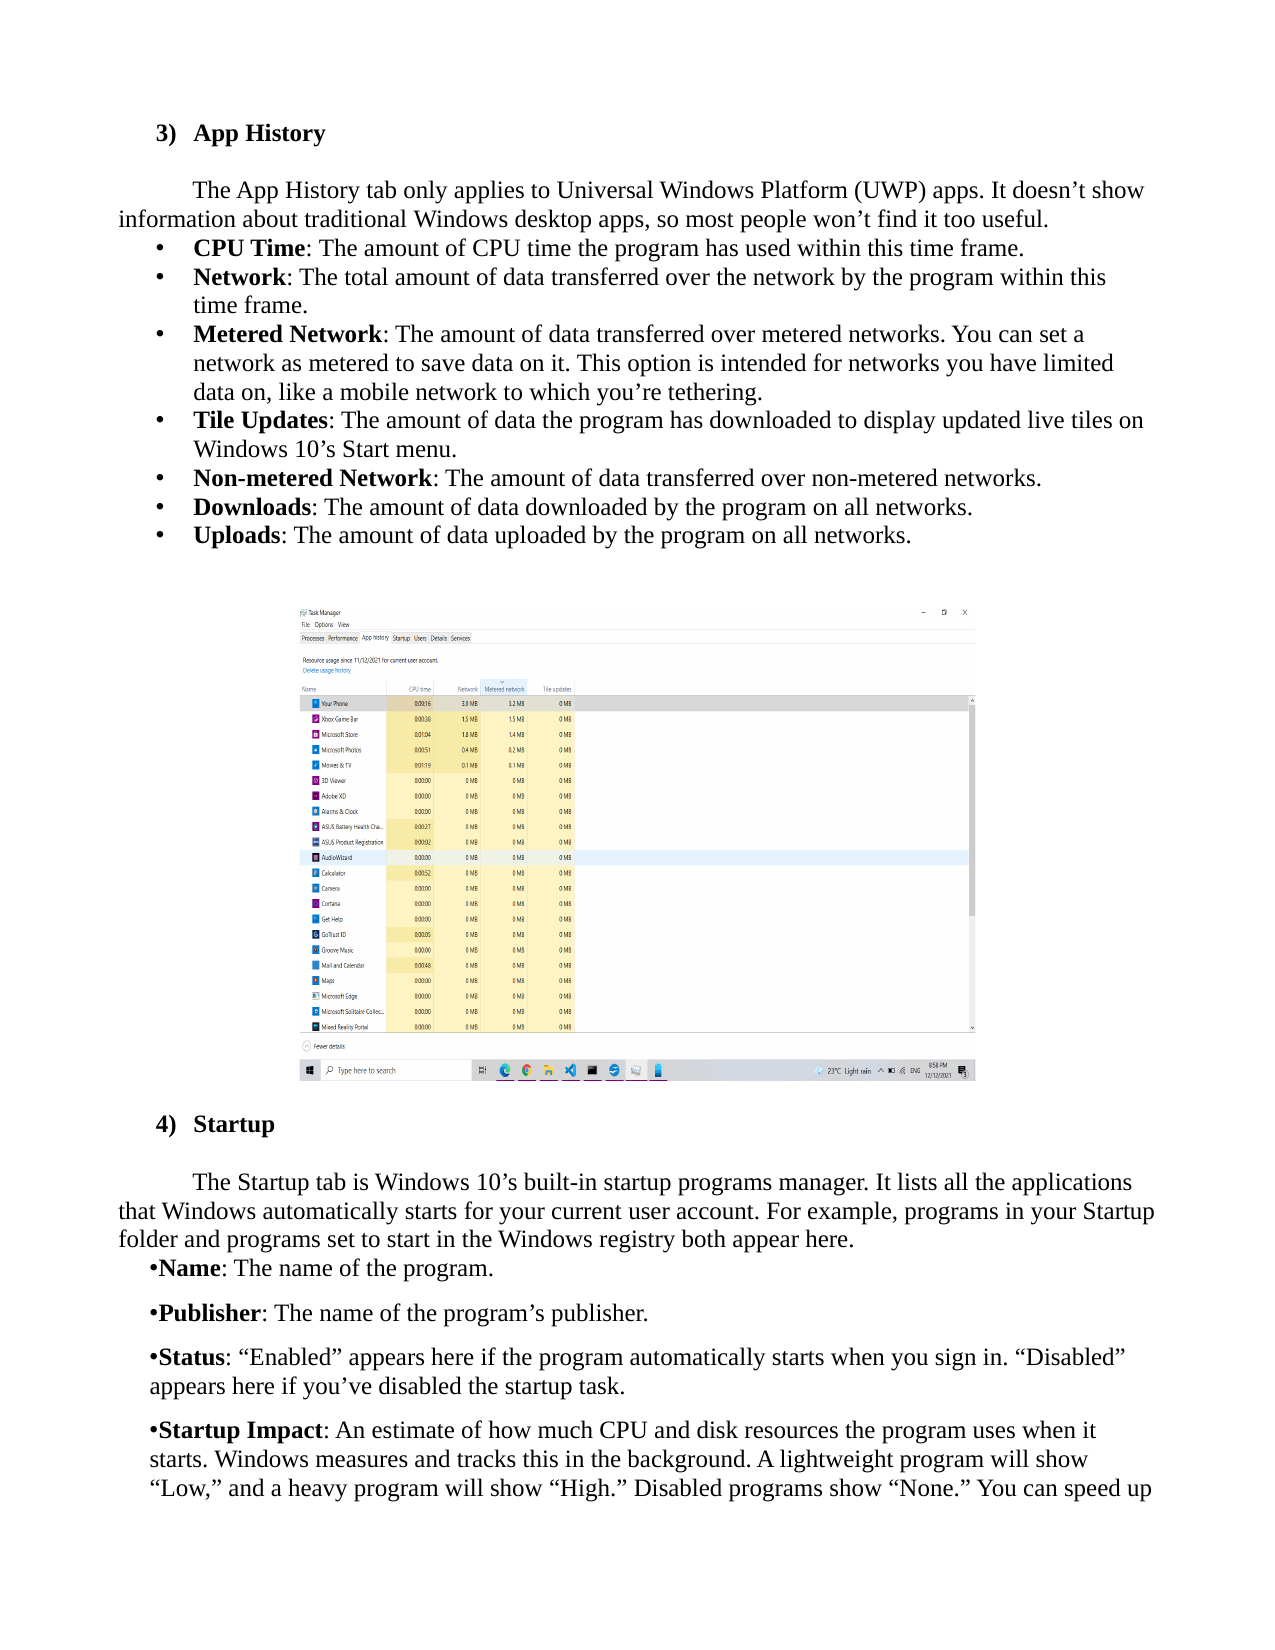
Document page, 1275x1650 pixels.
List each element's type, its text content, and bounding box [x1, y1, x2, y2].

list Name: The name of the program. [118, 1253, 1157, 1282]
list App History [156, 118, 1157, 147]
list CPU Time: The amount of CPU time the program has used within this time frame. [156, 233, 1157, 262]
list Downloads: The amount of data downloaded by the program on all networks. [156, 492, 1157, 521]
list Status: “Enabled” appears here if the program automatically starts when you sign in. “Disabled” appears here if you’ve disabled the startup task. [118, 1342, 1157, 1399]
list Metered Network: The amount of data transferred over metered networks. You can set a network as metered to save data on it. This option is intended for networks you have limited data on, like a mobile network to which you’re tethering. [156, 319, 1157, 406]
list Startup Impact: An estimate of how much CPU and disk resources the program uses when it starts. Windows measures and tracks this in the background. A lightweight program will show “Low,” and a heavy program will show “High.” Disabled programs show “None.” You can speed up [118, 1415, 1157, 1501]
list Tile Updates: The amount of data the program has downloaded to display updated live tiles on Windows 10’s Start menu. [156, 406, 1157, 463]
list Network: The total amount of data transferred over the network by the program within this time frame. [156, 262, 1157, 319]
list Non-metered Network: The amount of data transferred over non-metered networks. [156, 463, 1157, 492]
list Uploads: The amount of data uploaded by the program on all networks. [156, 521, 1157, 549]
text The Startup tab is Windows 10’s built-in startup programs manager. It lists all the applications that Windows automatically starts for your current user account. For example, programs in your Startup folder and programs set to start in the Windows registry both appear here. [118, 1167, 1157, 1253]
list Publisher: The name of the program’s publisher. [118, 1298, 1157, 1326]
text The App History tab only applies to Universal Windows Platform (UWP) apps. It doesn’t show information about traditional Windows desktop apps, so most people won’t find it too useful. [118, 176, 1157, 233]
picture [299, 606, 976, 1081]
list Startup [156, 1109, 1157, 1138]
